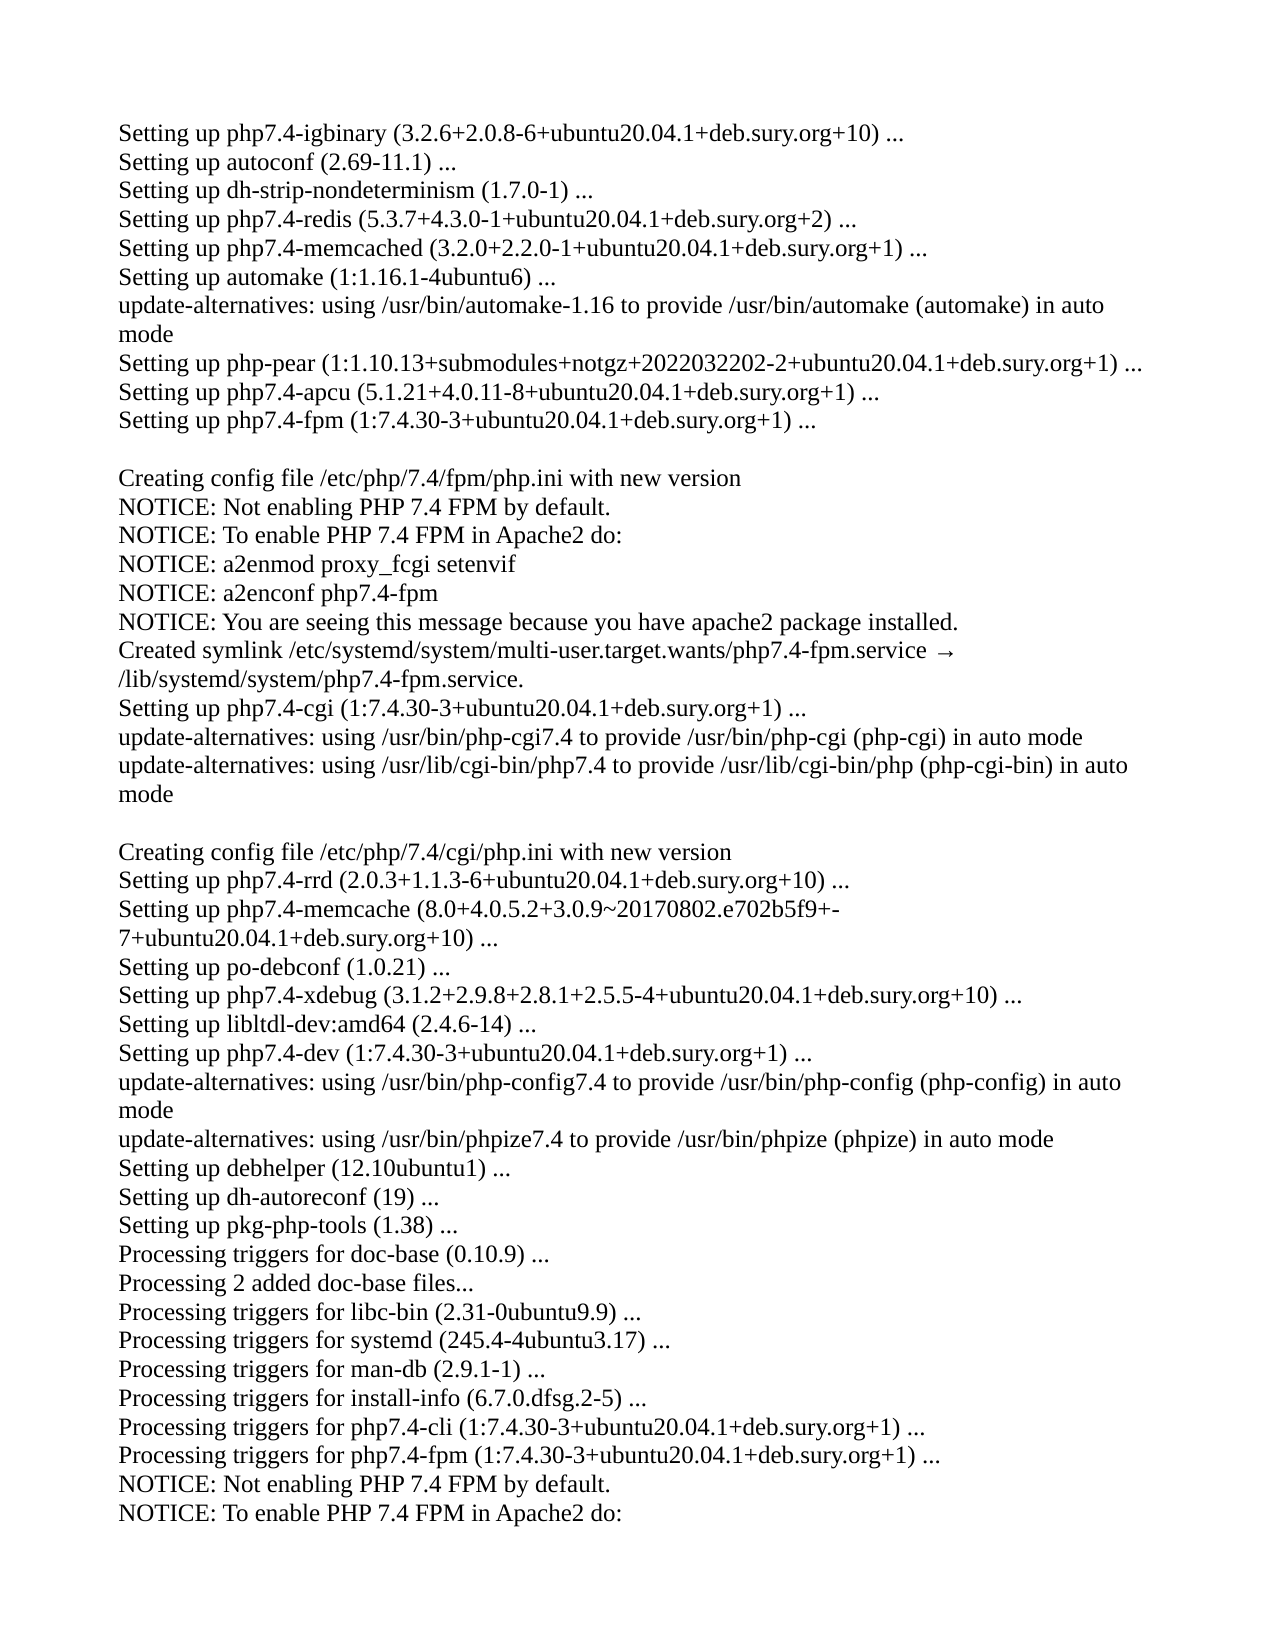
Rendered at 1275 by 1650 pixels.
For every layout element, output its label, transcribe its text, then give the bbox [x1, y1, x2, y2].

text Processing 2 added doc-base files... [118, 1268, 1157, 1297]
text NOTICE: a2enmod proxy_fcgi setenvif [118, 549, 1157, 578]
text Setting up po-debconf (1.0.21) ... [118, 952, 1157, 981]
text Processing triggers for man-db (2.9.1-1) ... [118, 1354, 1157, 1383]
text Creating config file /etc/php/7.4/fpm/php.ini with new version [118, 463, 1157, 492]
text Setting up php7.4-memcache (8.0+4.0.5.2+3.0.9~20170802.e702b5f9+-7+ubuntu20.04.1+deb.sury.org+10) ... [118, 894, 1157, 952]
text NOTICE: To enable PHP 7.4 FPM in Apache2 do: [118, 1498, 1157, 1527]
text NOTICE: You are seeing this message because you have apache2 package installed. [118, 607, 1157, 636]
text NOTICE: To enable PHP 7.4 FPM in Apache2 do: [118, 521, 1157, 549]
text Setting up php7.4-igbinary (3.2.6+2.0.8-6+ubuntu20.04.1+deb.sury.org+10) ... [118, 118, 1157, 147]
text update-alternatives: using /usr/lib/cgi-bin/php7.4 to provide /usr/lib/cgi-bin/php (php-cgi-bin) in auto mode [118, 751, 1157, 808]
text Setting up dh-autoreconf (19) ... [118, 1182, 1157, 1211]
text Setting up php7.4-dev (1:7.4.30-3+ubuntu20.04.1+deb.sury.org+1) ... [118, 1038, 1157, 1067]
text Created symlink /etc/systemd/system/multi-user.target.wants/php7.4-fpm.service → /lib/systemd/system/php7.4-fpm.service. [118, 636, 1157, 693]
text Setting up php7.4-xdebug (3.1.2+2.9.8+2.8.1+2.5.5-4+ubuntu20.04.1+deb.sury.org+10) ... [118, 981, 1157, 1009]
text Setting up libltdl-dev:amd64 (2.4.6-14) ... [118, 1009, 1157, 1038]
text NOTICE: Not enabling PHP 7.4 FPM by default. [118, 492, 1157, 521]
text Creating config file /etc/php/7.4/cgi/php.ini with new version [118, 837, 1157, 866]
text Setting up php7.4-cgi (1:7.4.30-3+ubuntu20.04.1+deb.sury.org+1) ... [118, 693, 1157, 722]
text update-alternatives: using /usr/bin/phpize7.4 to provide /usr/bin/phpize (phpize) in auto mode [118, 1124, 1157, 1153]
text update-alternatives: using /usr/bin/php-cgi7.4 to provide /usr/bin/php-cgi (php-cgi) in auto mode [118, 722, 1157, 751]
text Processing triggers for doc-base (0.10.9) ... [118, 1239, 1157, 1268]
text Processing triggers for php7.4-fpm (1:7.4.30-3+ubuntu20.04.1+deb.sury.org+1) ... [118, 1441, 1157, 1469]
text Setting up debhelper (12.10ubuntu1) ... [118, 1153, 1157, 1182]
text Setting up dh-strip-nondeterminism (1.7.0-1) ... [118, 176, 1157, 204]
text Processing triggers for install-info (6.7.0.dfsg.2-5) ... [118, 1383, 1157, 1412]
text update-alternatives: using /usr/bin/automake-1.16 to provide /usr/bin/automake (automake) in auto mode [118, 291, 1157, 348]
text Setting up php-pear (1:1.10.13+submodules+notgz+2022032202-2+ubuntu20.04.1+deb.sury.org+1) ... [118, 348, 1157, 377]
text Processing triggers for php7.4-cli (1:7.4.30-3+ubuntu20.04.1+deb.sury.org+1) ... [118, 1412, 1157, 1441]
text Setting up php7.4-fpm (1:7.4.30-3+ubuntu20.04.1+deb.sury.org+1) ... [118, 406, 1157, 434]
text NOTICE: Not enabling PHP 7.4 FPM by default. [118, 1469, 1157, 1498]
text Setting up php7.4-rrd (2.0.3+1.1.3-6+ubuntu20.04.1+deb.sury.org+10) ... [118, 866, 1157, 894]
text Setting up pkg-php-tools (1.38) ... [118, 1211, 1157, 1239]
text NOTICE: a2enconf php7.4-fpm [118, 578, 1157, 607]
text Setting up autoconf (2.69-11.1) ... [118, 147, 1157, 176]
text Setting up php7.4-memcached (3.2.0+2.2.0-1+ubuntu20.04.1+deb.sury.org+1) ... [118, 233, 1157, 262]
text Processing triggers for libc-bin (2.31-0ubuntu9.9) ... [118, 1297, 1157, 1326]
text Setting up automake (1:1.16.1-4ubuntu6) ... [118, 262, 1157, 291]
text update-alternatives: using /usr/bin/php-config7.4 to provide /usr/bin/php-config (php-config) in auto mode [118, 1067, 1157, 1124]
text Setting up php7.4-apcu (5.1.21+4.0.11-8+ubuntu20.04.1+deb.sury.org+1) ... [118, 377, 1157, 406]
text Setting up php7.4-redis (5.3.7+4.3.0-1+ubuntu20.04.1+deb.sury.org+2) ... [118, 204, 1157, 233]
text Processing triggers for systemd (245.4-4ubuntu3.17) ... [118, 1326, 1157, 1354]
